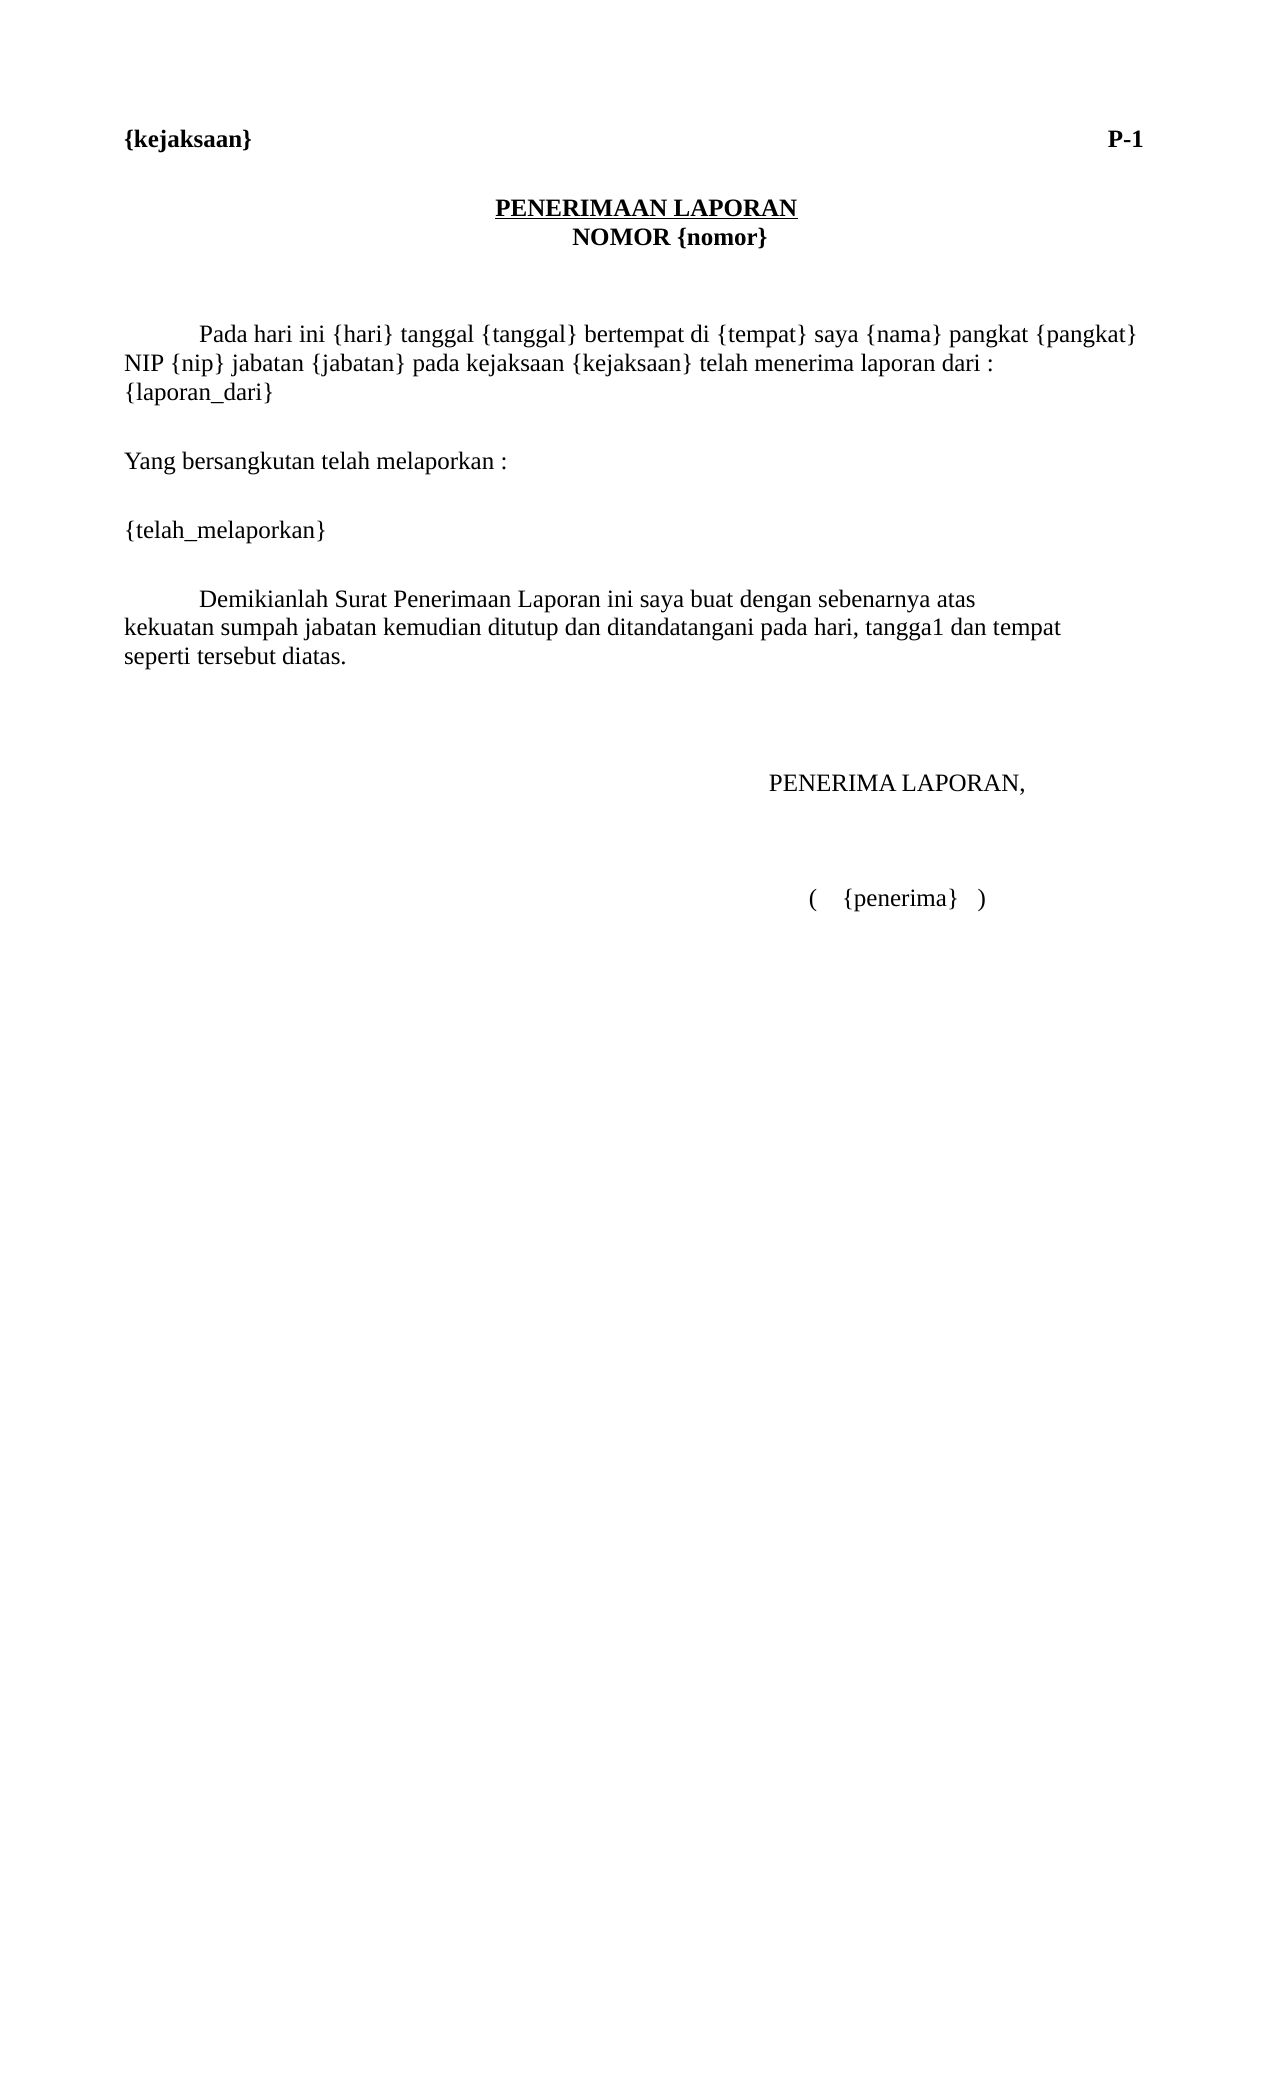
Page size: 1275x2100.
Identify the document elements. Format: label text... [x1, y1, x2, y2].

table_header PENERIMAAN LAPORAN NOMOR {nomor} [473, 187, 820, 256]
table_header P-1 [1102, 118, 1156, 158]
table_header PENERIMA LAPORAN, ( {penerima} ) [638, 762, 1157, 917]
table_header {kejaksaan} [118, 118, 1102, 158]
table_header Demikianlah Surat Penerimaan Laporan ini saya buat dengan sebenarnya atas kekuatan sumpah jabatan kemudian ditutup dan ditandatangani pada hari, tangga1 dan tempat seperti tersebut diatas. [118, 578, 1157, 676]
table_header Pada hari ini {hari} tanggal {tanggal} bertempat di {tempat} saya {nama} pangkat {pangkat} NIP {nip} jabatan {jabatan} pada kejaksaan {kejaksaan} telah menerima laporan dari : {laporan_dari} [118, 314, 1157, 411]
table_header Yang bersangkutan telah melaporkan : [118, 440, 1157, 480]
table_header {telah_melaporkan} [118, 509, 1157, 549]
table_header [118, 762, 637, 917]
